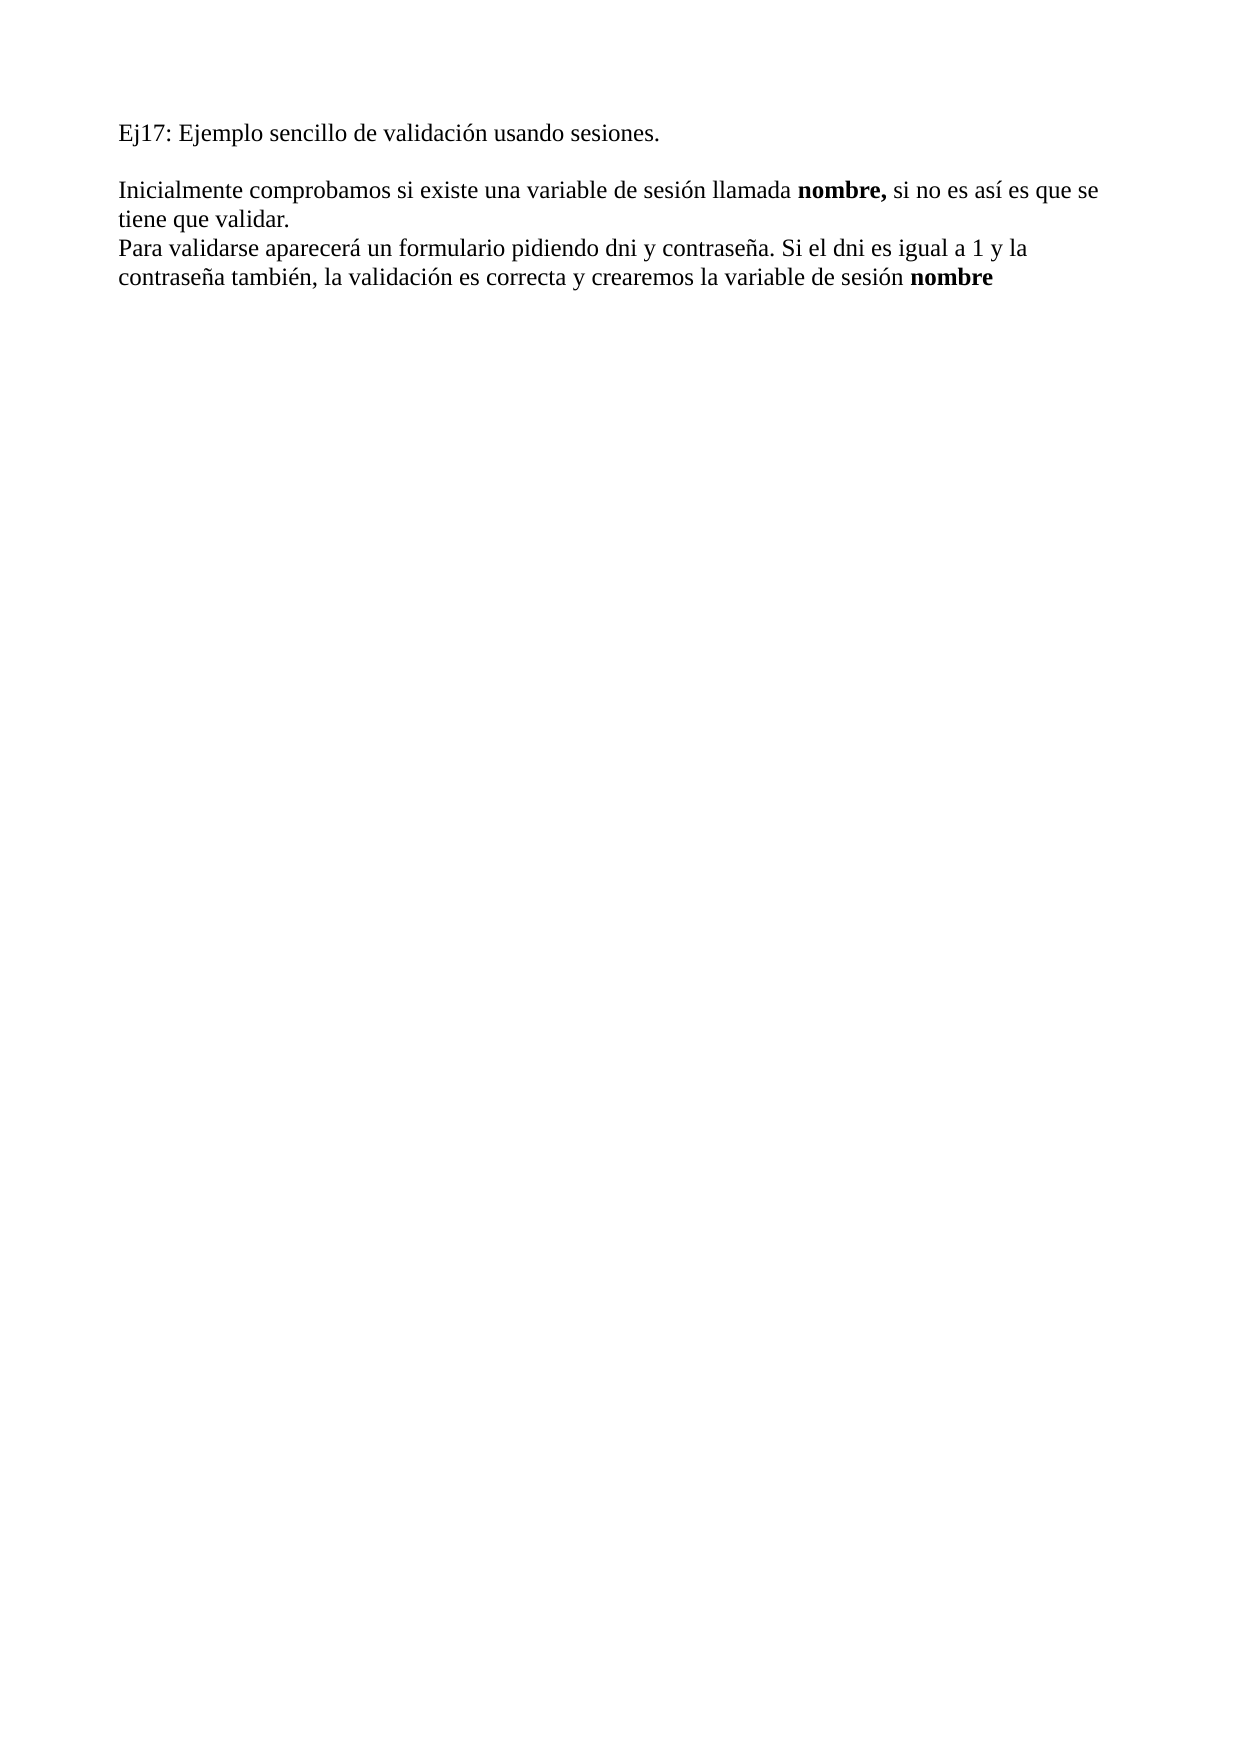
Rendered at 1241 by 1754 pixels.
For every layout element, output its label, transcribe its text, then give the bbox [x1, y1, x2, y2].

text Inicialmente comprobamos si existe una variable de sesión llamada nombre, si no es así es que se tiene que validar. [118, 176, 1122, 233]
text Para validarse aparecerá un formulario pidiendo dni y contraseña. Si el dni es igual a 1 y la contraseña también, la validación es correcta y crearemos la variable de sesión nombre [118, 233, 1122, 291]
text Ej17: Ejemplo sencillo de validación usando sesiones. [118, 118, 1122, 147]
